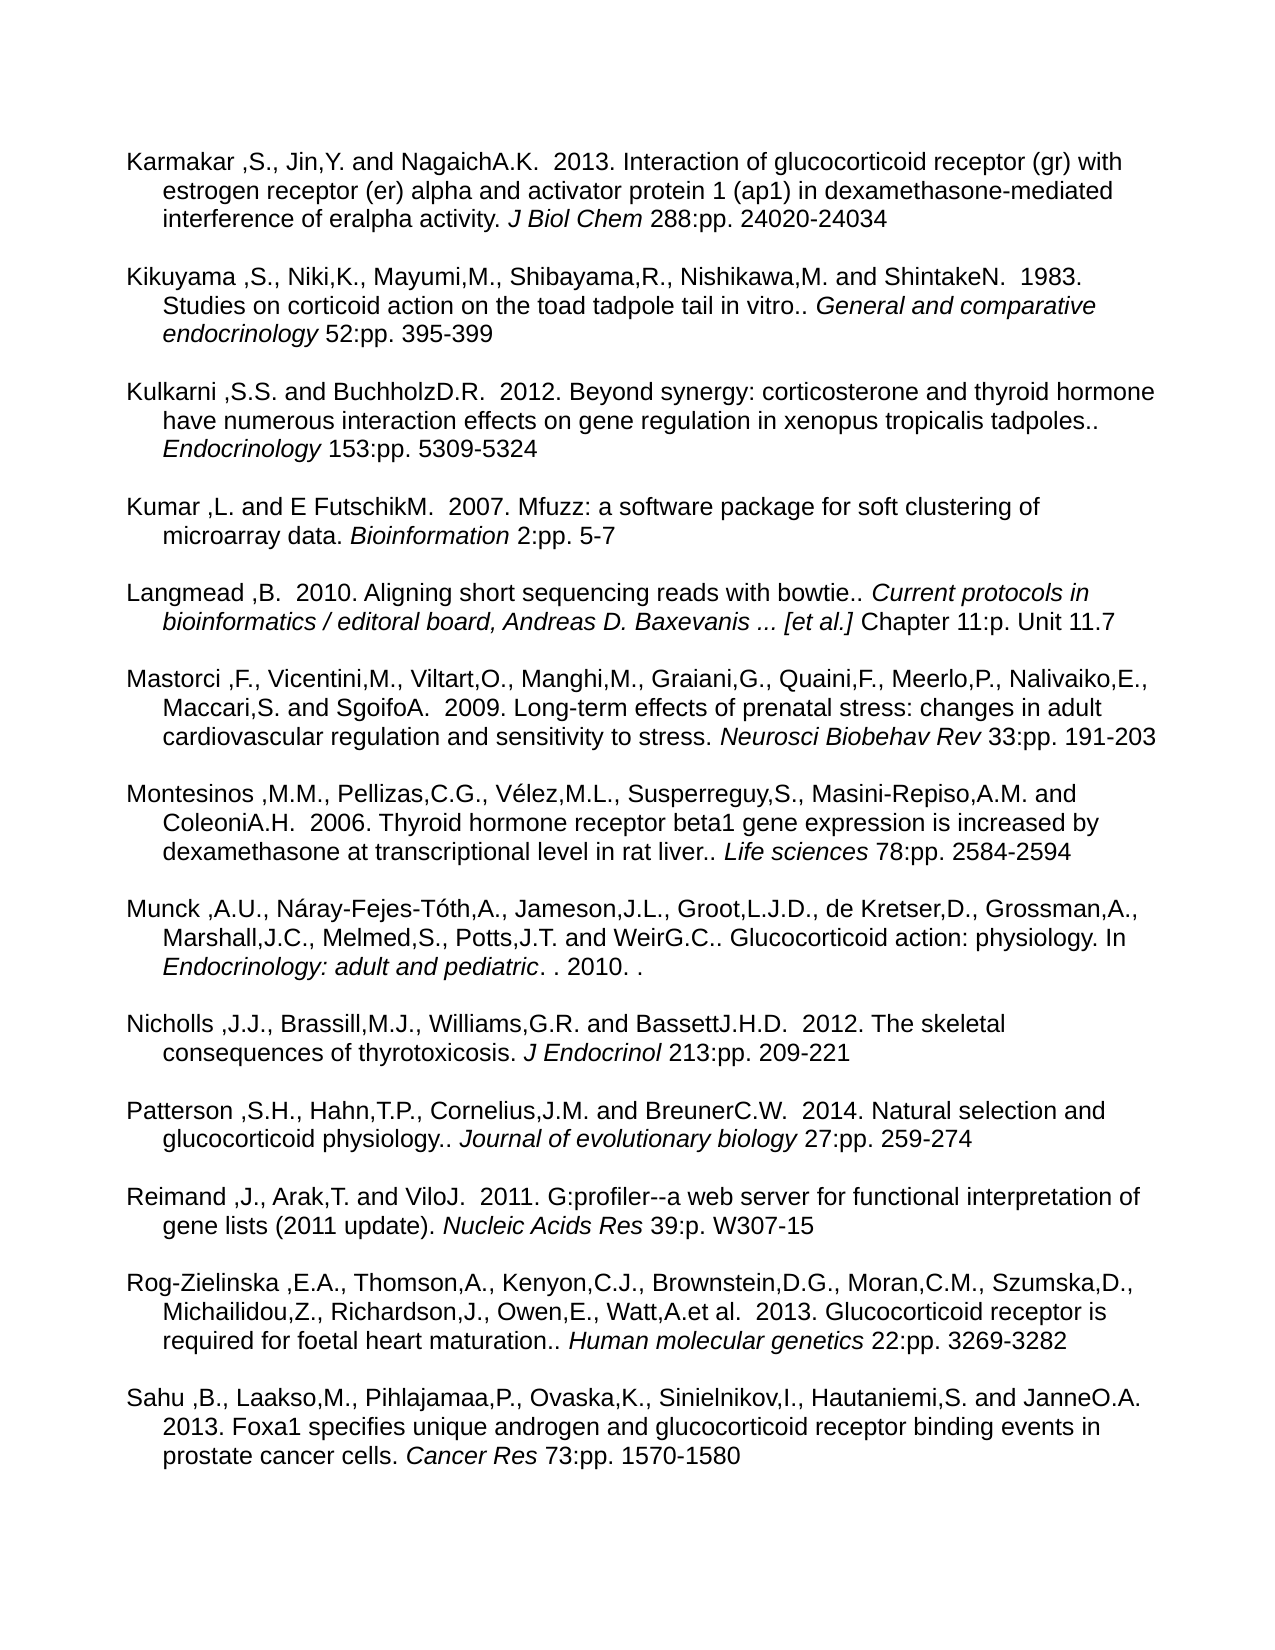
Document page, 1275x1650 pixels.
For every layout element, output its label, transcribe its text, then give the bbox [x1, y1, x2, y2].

text Rog-Zielinska ,E.A., Thomson,A., Kenyon,C.J., Brownstein,D.G., Moran,C.M., Szumska,D., Michailidou,Z., Richardson,J., Owen,E., Watt,A.et al. 2013. Glucocorticoid receptor is required for foetal heart maturation.. Human molecular genetics 22:pp. 3269-3282 [119, 1268, 1157, 1354]
text Patterson ,S.H., Hahn,T.P., Cornelius,J.M. and BreunerC.W. 2014. Natural selection and glucocorticoid physiology.. Journal of evolutionary biology 27:pp. 259-274 [119, 1096, 1157, 1153]
text Kulkarni ,S.S. and BuchholzD.R. 2012. Beyond synergy: corticosterone and thyroid hormone have numerous interaction effects on gene regulation in xenopus tropicalis tadpoles.. Endocrinology 153:pp. 5309-5324 [119, 377, 1157, 463]
text Kumar ,L. and E FutschikM. 2007. Mfuzz: a software package for soft clustering of microarray data. Bioinformation 2:pp. 5-7 [119, 492, 1157, 549]
text Sahu ,B., Laakso,M., Pihlajamaa,P., Ovaska,K., Sinielnikov,I., Hautaniemi,S. and JanneO.A. 2013. Foxa1 specifies unique androgen and glucocorticoid receptor binding events in prostate cancer cells. Cancer Res 73:pp. 1570-1580 [119, 1383, 1157, 1469]
text Reimand ,J., Arak,T. and ViloJ. 2011. G:profiler--a web server for functional interpretation of gene lists (2011 update). Nucleic Acids Res 39:p. W307-15 [119, 1182, 1157, 1239]
text Kikuyama ,S., Niki,K., Mayumi,M., Shibayama,R., Nishikawa,M. and ShintakeN. 1983. Studies on corticoid action on the toad tadpole tail in vitro.. General and comparative endocrinology 52:pp. 395-399 [119, 262, 1157, 348]
text Munck ,A.U., Náray-Fejes-Tóth,A., Jameson,J.L., Groot,L.J.D., de Kretser,D., Grossman,A., Marshall,J.C., Melmed,S., Potts,J.T. and WeirG.C.. Glucocorticoid action: physiology. In Endocrinology: adult and pediatric. . 2010. . [119, 894, 1157, 981]
text Langmead ,B. 2010. Aligning short sequencing reads with bowtie.. Current protocols in bioinformatics / editoral board, Andreas D. Baxevanis ... [et al.] Chapter 11:p. Unit 11.7 [119, 578, 1157, 636]
text Nicholls ,J.J., Brassill,M.J., Williams,G.R. and BassettJ.H.D. 2012. The skeletal consequences of thyrotoxicosis. J Endocrinol 213:pp. 209-221 [119, 1009, 1157, 1067]
text Montesinos ,M.M., Pellizas,C.G., Vélez,M.L., Susperreguy,S., Masini-Repiso,A.M. and ColeoniA.H. 2006. Thyroid hormone receptor beta1 gene expression is increased by dexamethasone at transcriptional level in rat liver.. Life sciences 78:pp. 2584-2594 [119, 779, 1157, 866]
text Mastorci ,F., Vicentini,M., Viltart,O., Manghi,M., Graiani,G., Quaini,F., Meerlo,P., Nalivaiko,E., Maccari,S. and SgoifoA. 2009. Long-term effects of prenatal stress: changes in adult cardiovascular regulation and sensitivity to stress. Neurosci Biobehav Rev 33:pp. 191-203 [119, 664, 1157, 751]
text Karmakar ,S., Jin,Y. and NagaichA.K. 2013. Interaction of glucocorticoid receptor (gr) with estrogen receptor (er) alpha and activator protein 1 (ap1) in dexamethasone-mediated interference of eralpha activity. J Biol Chem 288:pp. 24020-24034 [119, 147, 1157, 233]
